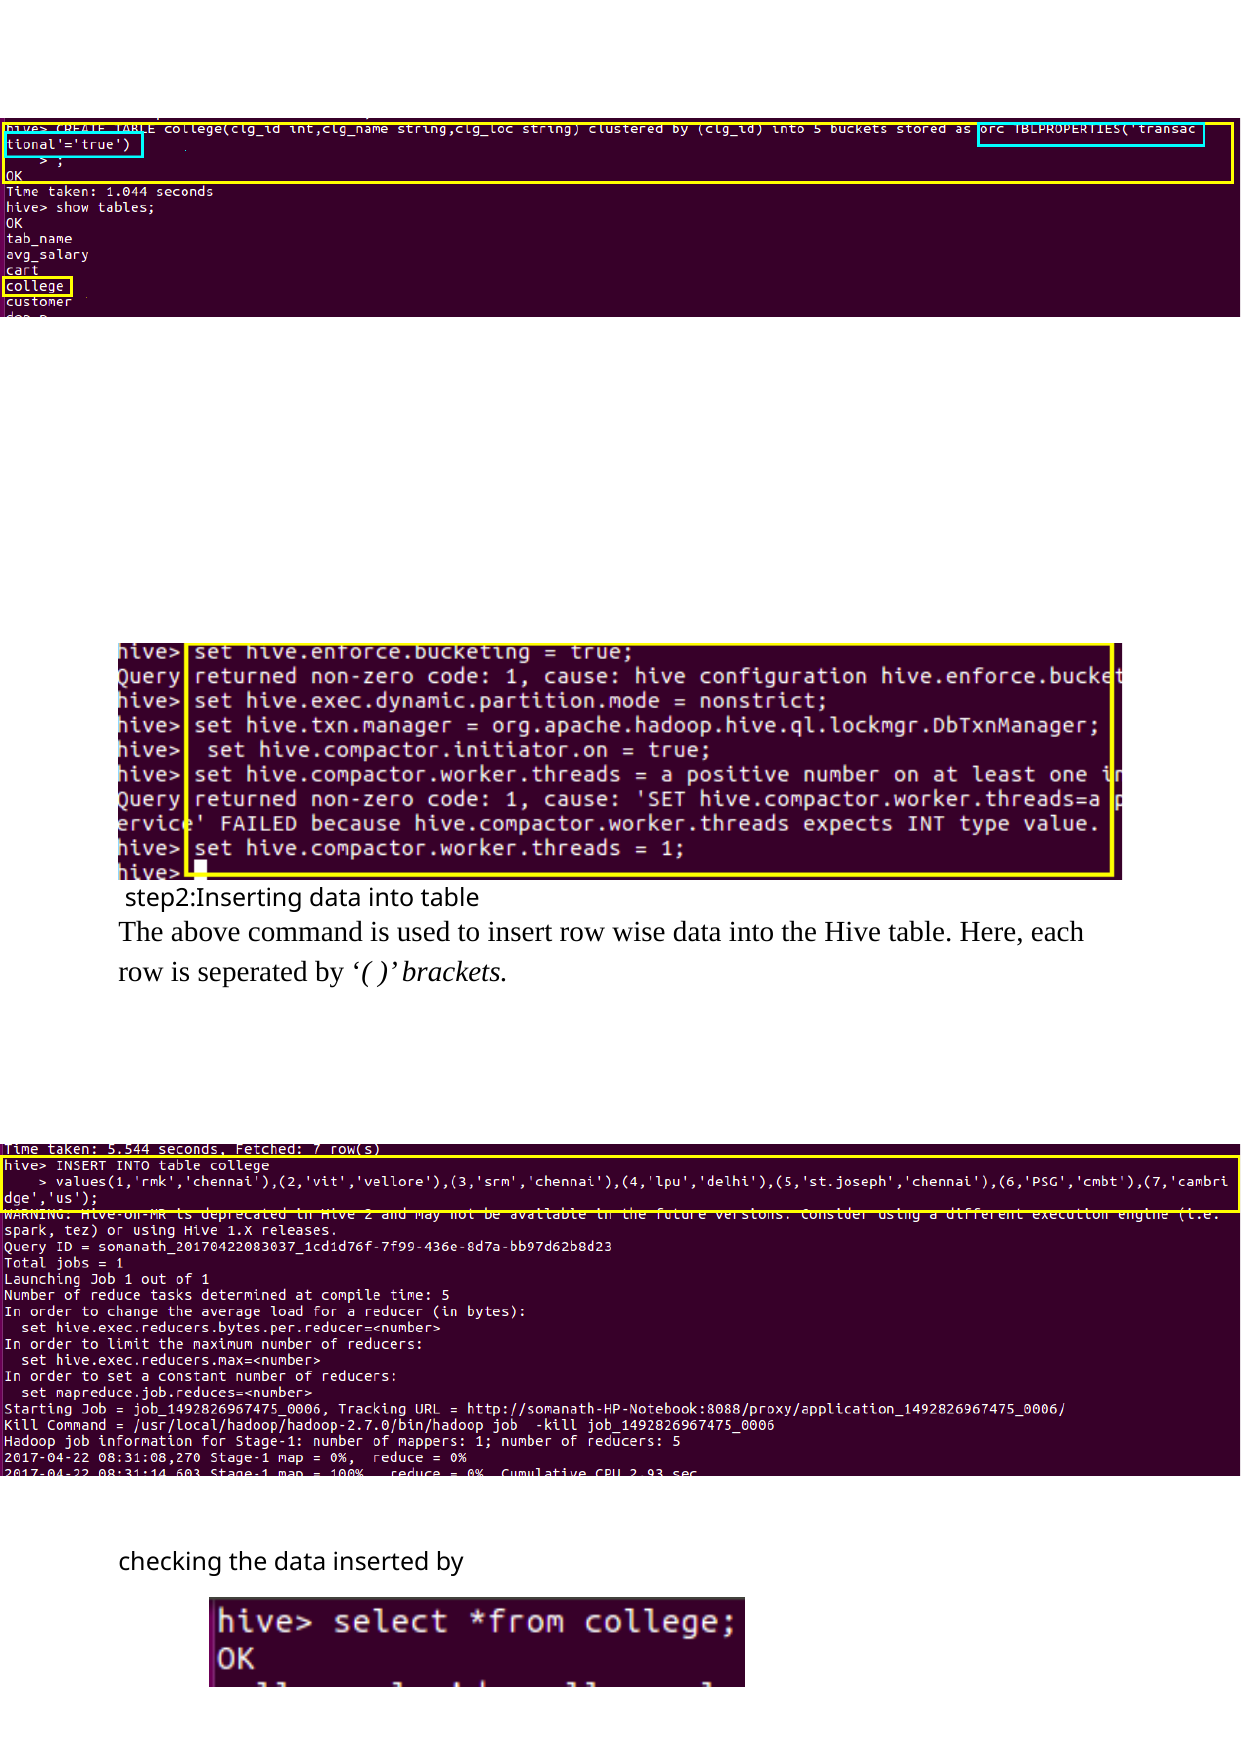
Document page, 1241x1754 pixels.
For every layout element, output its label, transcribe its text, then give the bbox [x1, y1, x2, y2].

picture [0, 1144, 1241, 1476]
text checking the data inserted by [118, 1544, 1122, 1578]
picture [209, 1597, 745, 1687]
text step2:Inserting data into table [118, 880, 1122, 914]
picture [0, 118, 1241, 317]
text The above command is used to insert row wise data into the Hive table. Here, each row is seperated by ‘( )’ brackets. [118, 914, 1122, 987]
picture [118, 643, 1123, 880]
